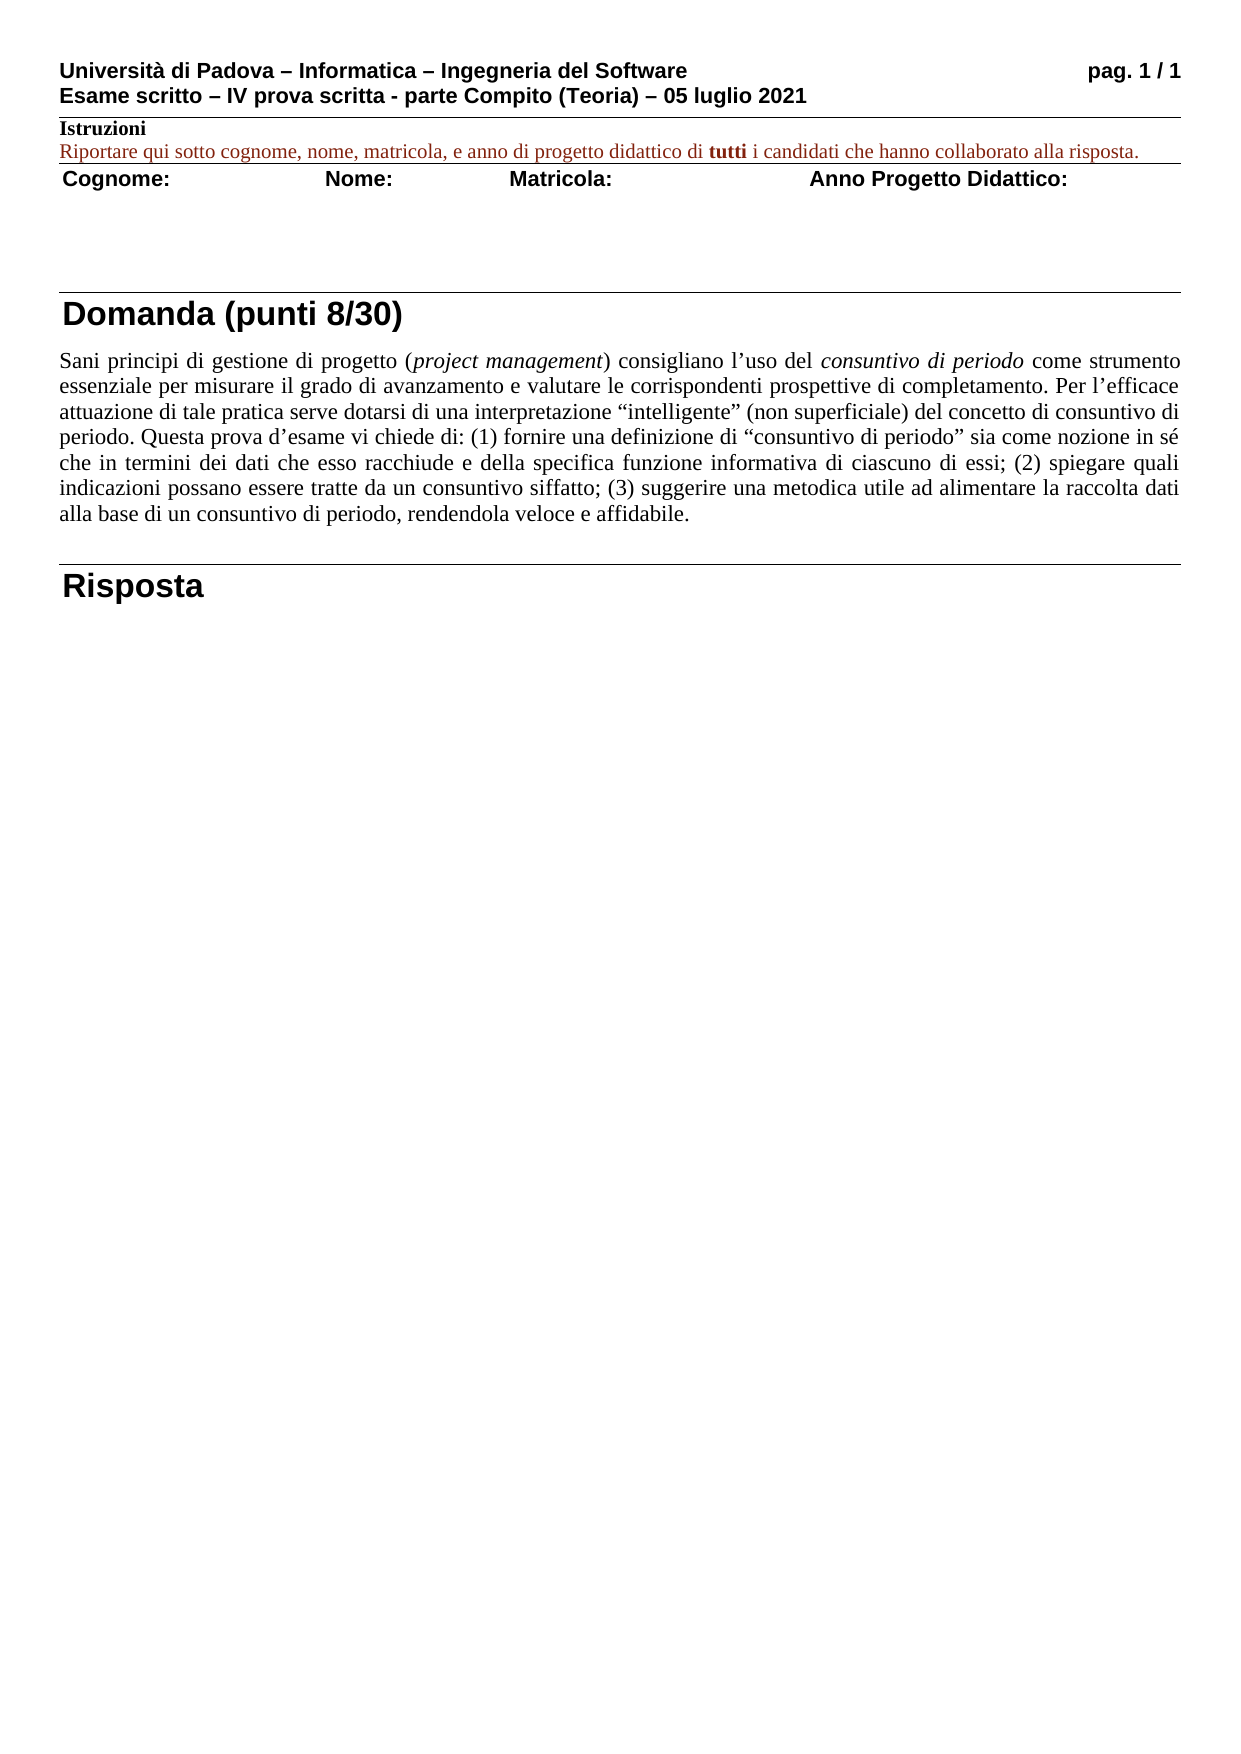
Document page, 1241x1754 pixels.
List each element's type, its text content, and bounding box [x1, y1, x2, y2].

subtitle Risposta [59, 565, 1181, 607]
subtitle Domanda (punti 8/30) [59, 293, 1181, 336]
text Sani principi di gestione di progetto (project management) consigliano l’uso del consuntivo di periodo come strumento essenziale per misurare il grado di avanzamento e valutare le corrispondenti prospettive di completamento. Per l’efficace attuazione di tale pratica serve dotarsi di una interpretazione “intelligente” (non superficiale) del concetto di consuntivo di periodo. Questa prova d’esame vi chiede di: (1) fornire una definizione di “consuntivo di periodo” sia come nozione in sé che in termini dei dati che esso racchiude e della specifica funzione informativa di ciascuno di essi; (2) spiegare quali indicazioni possano essere tratte da un consuntivo siffatto; (3) suggerire una metodica utile ad alimentare la raccolta dati alla base di un consuntivo di periodo, rendendola veloce e affidabile. [59, 348, 1181, 526]
